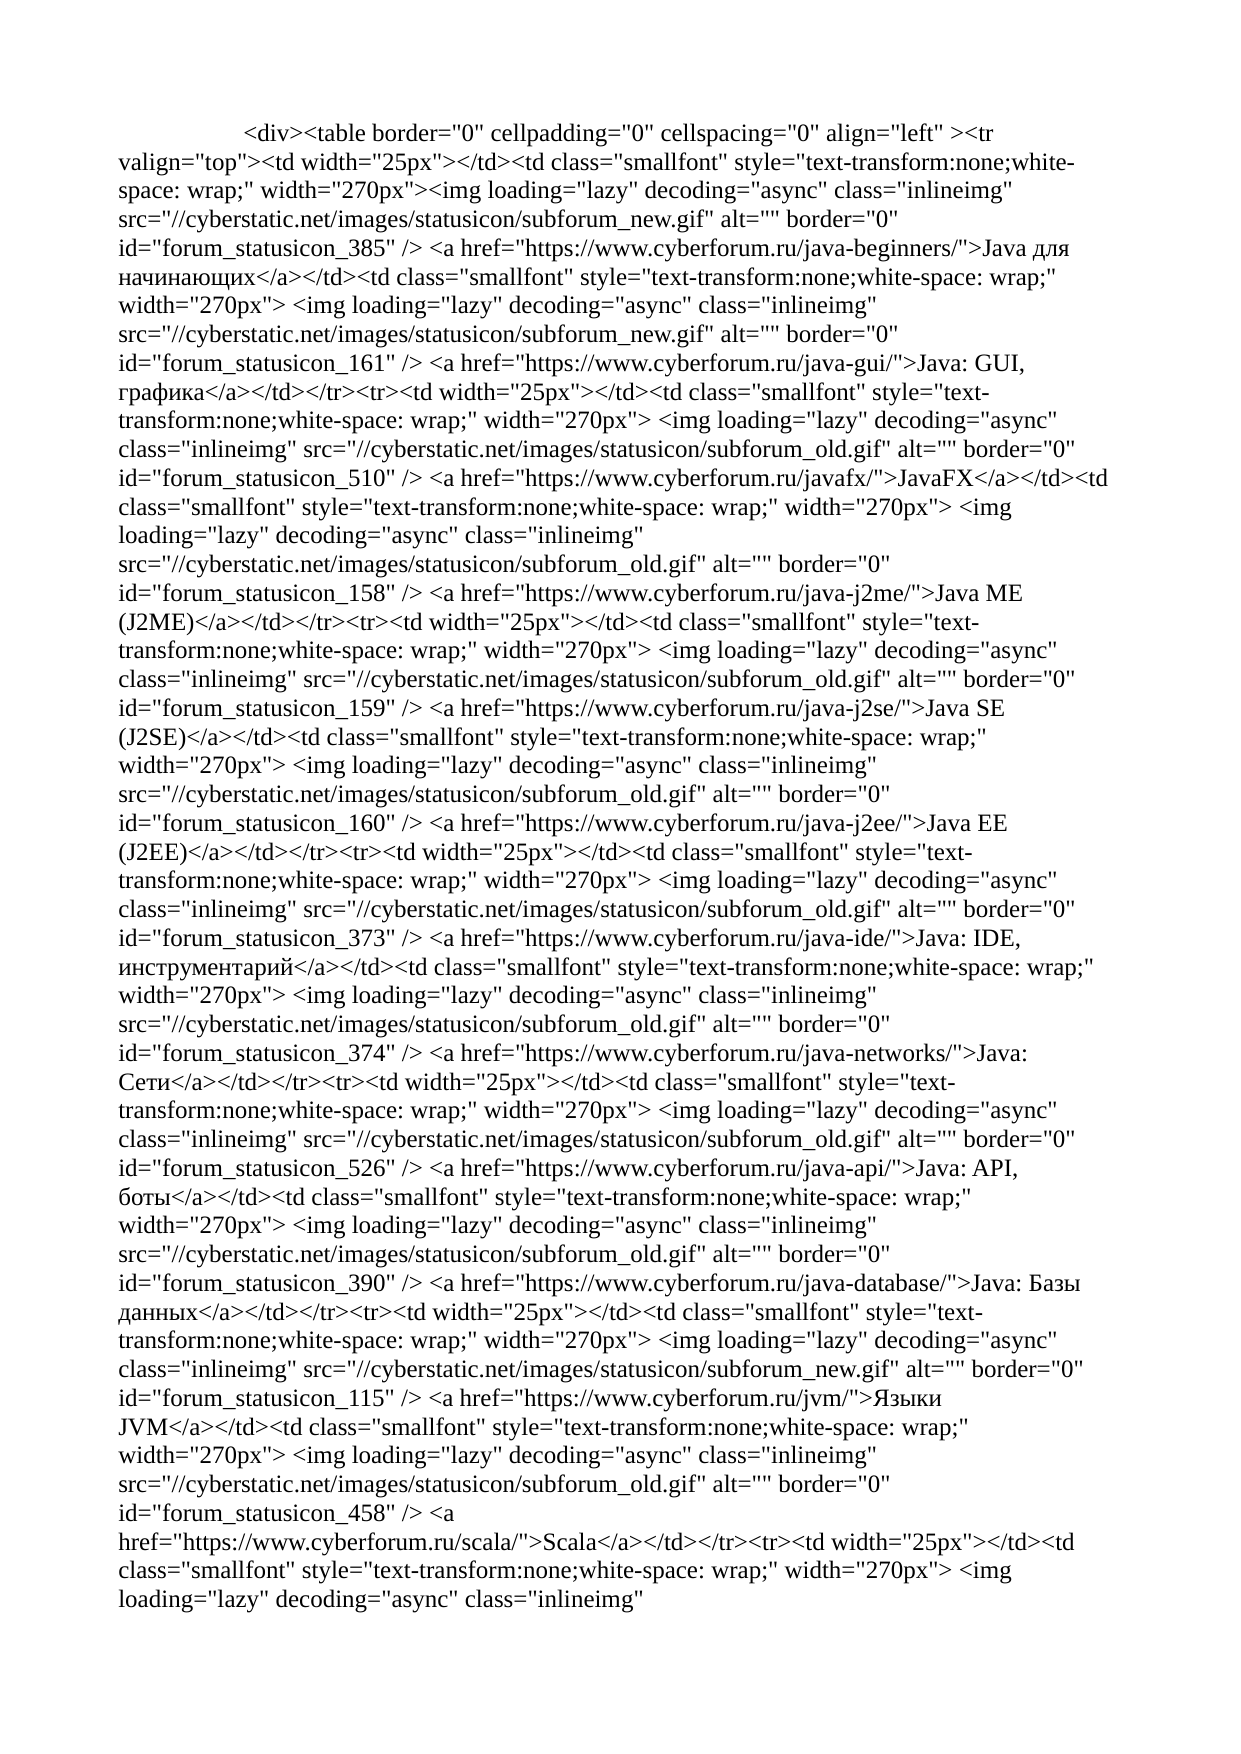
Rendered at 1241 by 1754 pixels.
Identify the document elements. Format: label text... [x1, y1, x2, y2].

text <div><table border="0" cellpadding="0" cellspacing="0" align="left" ><tr valign="top"><td width="25px"></td><td class="smallfont" style="text-transform:none;white-space: wrap;" width="270px"><img loading="lazy" decoding="async" class="inlineimg" src="//cyberstatic.net/images/statusicon/subforum_new.gif" alt="" border="0" id="forum_statusicon_385" /> <a href="https://www.cyberforum.ru/java-beginners/">Java для начинающих</a></td><td class="smallfont" style="text-transform:none;white-space: wrap;" width="270px"> <img loading="lazy" decoding="async" class="inlineimg" src="//cyberstatic.net/images/statusicon/subforum_new.gif" alt="" border="0" id="forum_statusicon_161" /> <a href="https://www.cyberforum.ru/java-gui/">Java: GUI, графика</a></td></tr><tr><td width="25px"></td><td class="smallfont" style="text-transform:none;white-space: wrap;" width="270px"> <img loading="lazy" decoding="async" class="inlineimg" src="//cyberstatic.net/images/statusicon/subforum_old.gif" alt="" border="0" id="forum_statusicon_510" /> <a href="https://www.cyberforum.ru/javafx/">JavaFX</a></td><td class="smallfont" style="text-transform:none;white-space: wrap;" width="270px"> <img loading="lazy" decoding="async" class="inlineimg" src="//cyberstatic.net/images/statusicon/subforum_old.gif" alt="" border="0" id="forum_statusicon_158" /> <a href="https://www.cyberforum.ru/java-j2me/">Java ME (J2ME)</a></td></tr><tr><td width="25px"></td><td class="smallfont" style="text-transform:none;white-space: wrap;" width="270px"> <img loading="lazy" decoding="async" class="inlineimg" src="//cyberstatic.net/images/statusicon/subforum_old.gif" alt="" border="0" id="forum_statusicon_159" /> <a href="https://www.cyberforum.ru/java-j2se/">Java SE (J2SE)</a></td><td class="smallfont" style="text-transform:none;white-space: wrap;" width="270px"> <img loading="lazy" decoding="async" class="inlineimg" src="//cyberstatic.net/images/statusicon/subforum_old.gif" alt="" border="0" id="forum_statusicon_160" /> <a href="https://www.cyberforum.ru/java-j2ee/">Java EE (J2EE)</a></td></tr><tr><td width="25px"></td><td class="smallfont" style="text-transform:none;white-space: wrap;" width="270px"> <img loading="lazy" decoding="async" class="inlineimg" src="//cyberstatic.net/images/statusicon/subforum_old.gif" alt="" border="0" id="forum_statusicon_373" /> <a href="https://www.cyberforum.ru/java-ide/">Java: IDE, инструментарий</a></td><td class="smallfont" style="text-transform:none;white-space: wrap;" width="270px"> <img loading="lazy" decoding="async" class="inlineimg" src="//cyberstatic.net/images/statusicon/subforum_old.gif" alt="" border="0" id="forum_statusicon_374" /> <a href="https://www.cyberforum.ru/java-networks/">Java: Сети</a></td></tr><tr><td width="25px"></td><td class="smallfont" style="text-transform:none;white-space: wrap;" width="270px"> <img loading="lazy" decoding="async" class="inlineimg" src="//cyberstatic.net/images/statusicon/subforum_old.gif" alt="" border="0" id="forum_statusicon_526" /> <a href="https://www.cyberforum.ru/java-api/">Java: API, боты</a></td><td class="smallfont" style="text-transform:none;white-space: wrap;" width="270px"> <img loading="lazy" decoding="async" class="inlineimg" src="//cyberstatic.net/images/statusicon/subforum_old.gif" alt="" border="0" id="forum_statusicon_390" /> <a href="https://www.cyberforum.ru/java-database/">Java: Базы данных</a></td></tr><tr><td width="25px"></td><td class="smallfont" style="text-transform:none;white-space: wrap;" width="270px"> <img loading="lazy" decoding="async" class="inlineimg" src="//cyberstatic.net/images/statusicon/subforum_new.gif" alt="" border="0" id="forum_statusicon_115" /> <a href="https://www.cyberforum.ru/jvm/">Языки JVM</a></td><td class="smallfont" style="text-transform:none;white-space: wrap;" width="270px"> <img loading="lazy" decoding="async" class="inlineimg" src="//cyberstatic.net/images/statusicon/subforum_old.gif" alt="" border="0" id="forum_statusicon_458" /> <a href="https://www.cyberforum.ru/scala/">Scala</a></td></tr><tr><td width="25px"></td><td class="smallfont" style="text-transform:none;white-space: wrap;" width="270px"> <img loading="lazy" decoding="async" class="inlineimg" [118, 118, 1122, 1613]
